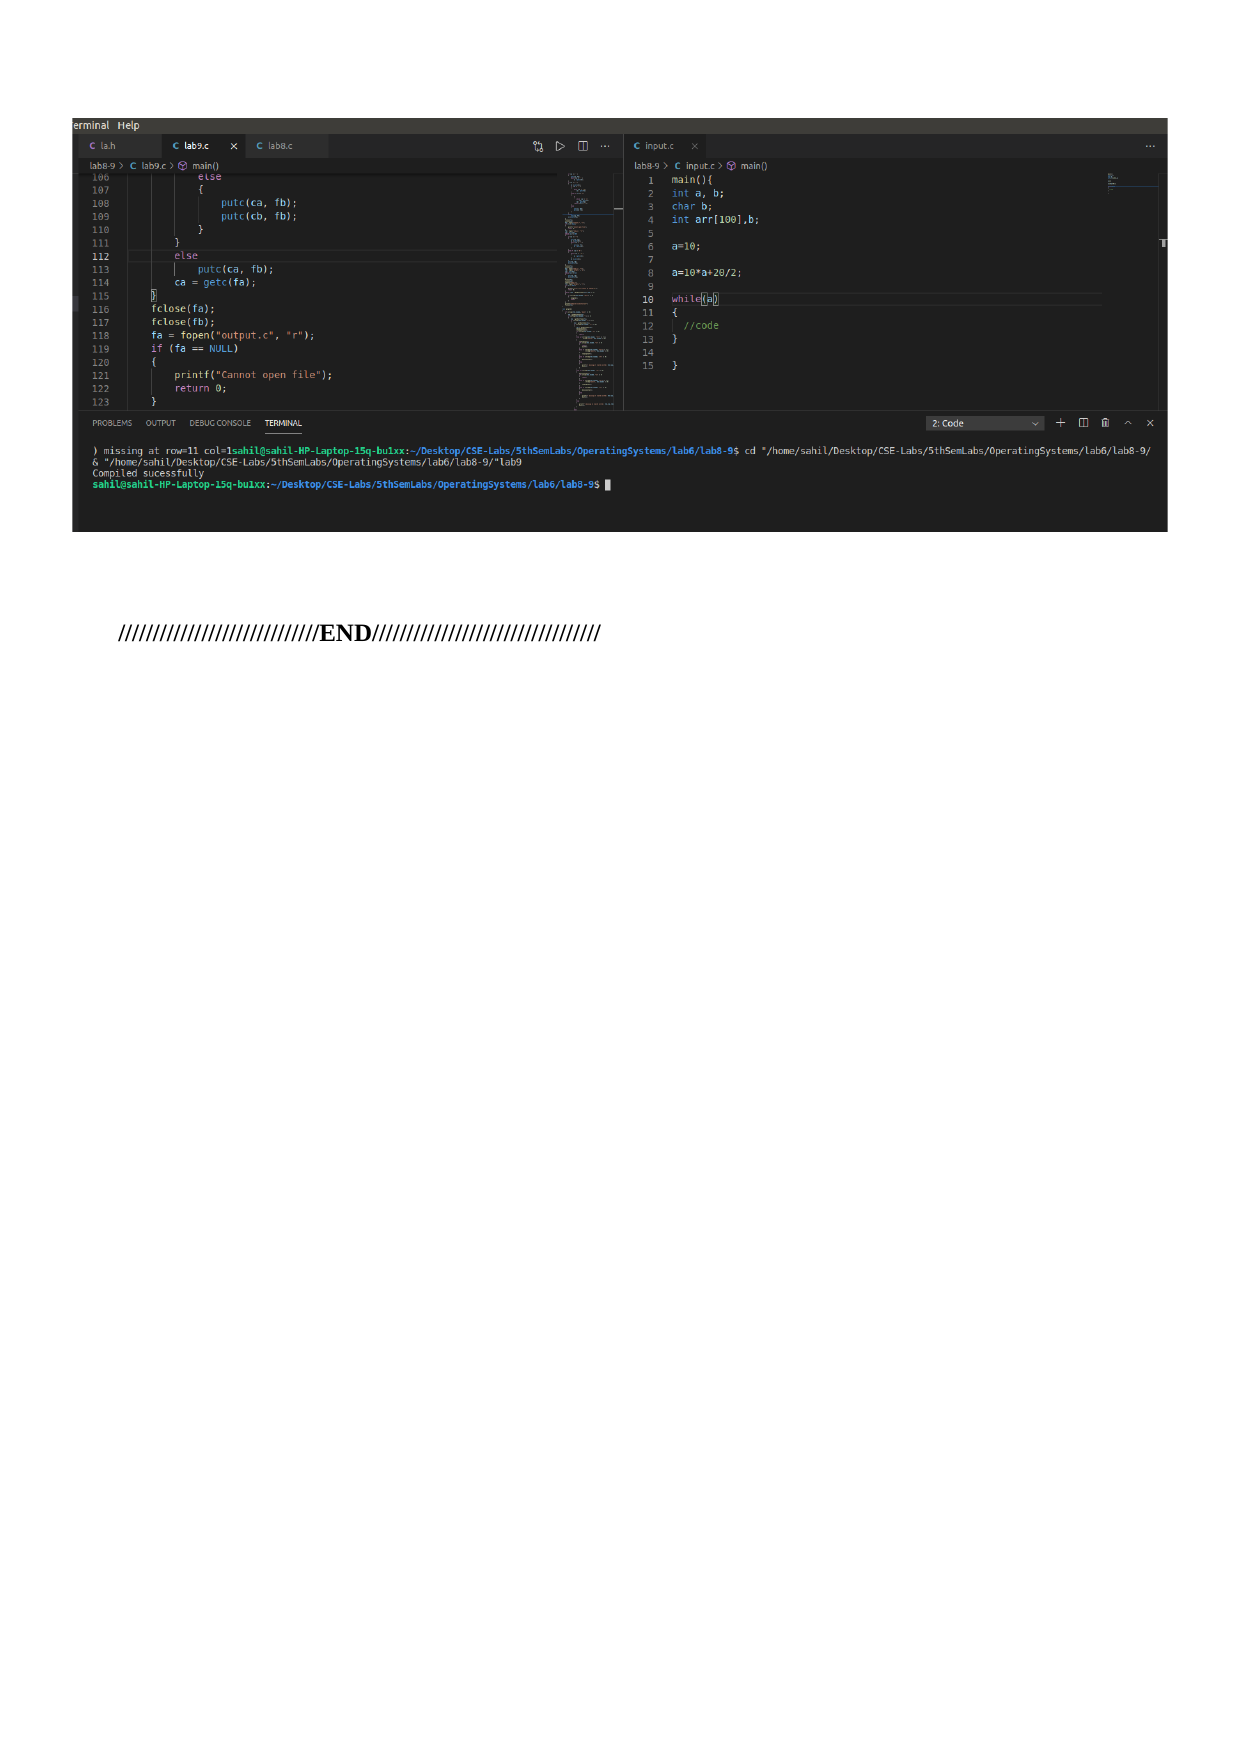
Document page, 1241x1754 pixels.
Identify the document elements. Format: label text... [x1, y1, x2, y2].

text /////////////////////////////END///////////////////////////////// [118, 618, 1122, 646]
picture [72, 118, 1168, 532]
